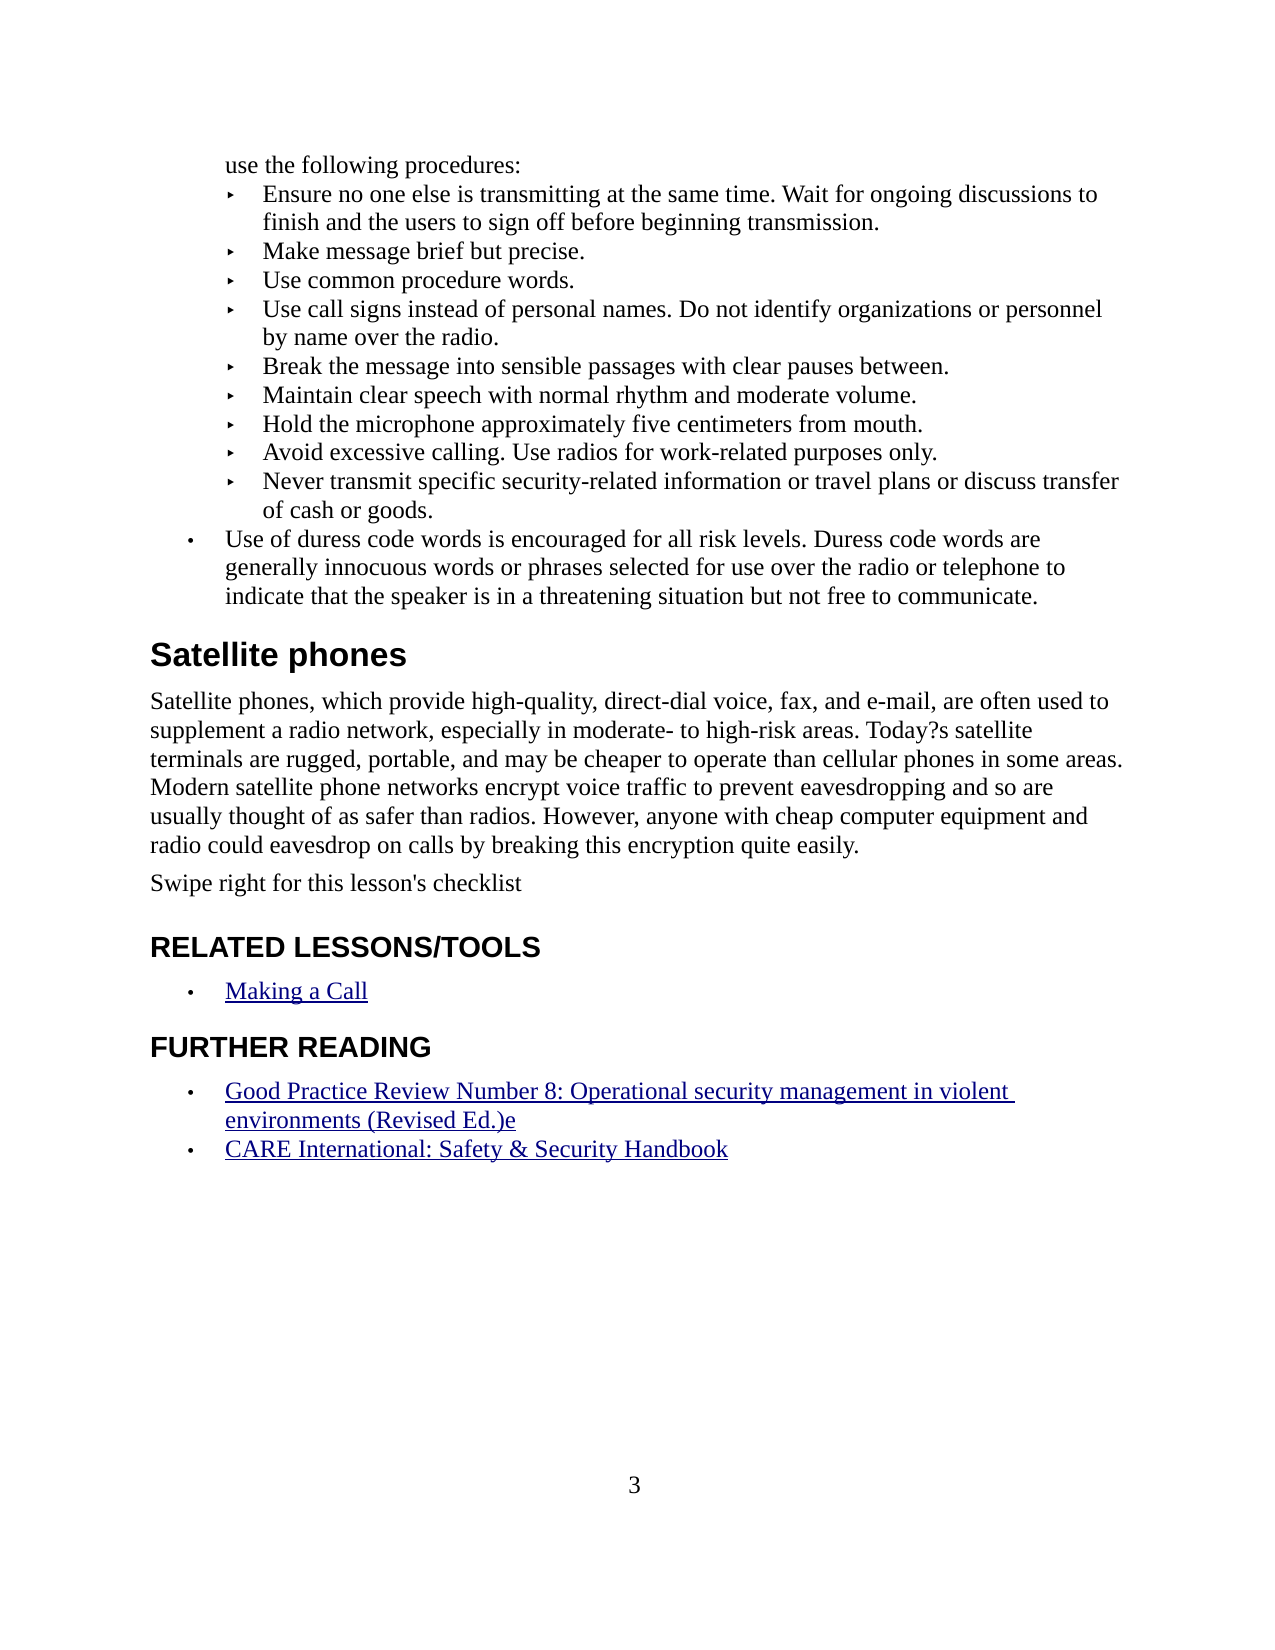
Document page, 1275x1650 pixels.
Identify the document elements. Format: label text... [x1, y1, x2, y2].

list Hold the microphone approximately five centimeters from mouth. [225, 409, 1125, 437]
list Use call signs instead of personal names. Do not identify organizations or personnel by name over the radio. [225, 294, 1125, 351]
list Never transmit specific security-related information or travel plans or discuss transfer of cash or goods. [225, 466, 1125, 524]
list Make message brief but precise. [225, 236, 1125, 265]
list CARE International: Safety & Security Handbook [187, 1134, 1125, 1162]
list Maintain clear speech with normal rhythm and moderate volume. [225, 380, 1125, 409]
list Use common procedure words. [225, 265, 1125, 294]
subtitle FURTHER READING [150, 1030, 1125, 1064]
list Ensure no one else is transmitting at the same time. Wait for ongoing discussions to finish and the users to sign off before beginning transmission. [225, 179, 1125, 236]
subtitle Satellite phones [150, 635, 1125, 674]
list Making a Call [187, 976, 1125, 1005]
list Avoid excessive calling. Use radios for work-related purposes only. [225, 437, 1125, 466]
text Swipe right for this lesson's checklist [150, 868, 1125, 896]
list Good Practice Review Number 8: Operational security management in violent environments (Revised Ed.)e [187, 1076, 1125, 1134]
list use the following procedures: [187, 150, 1125, 179]
subtitle RELATED LESSONS/TOOLS [150, 930, 1125, 964]
list Break the message into sensible passages with clear pauses between. [225, 351, 1125, 380]
list Use of duress code words is encouraged for all risk levels. Duress code words are generally innocuous words or phrases selected for use over the radio or telephone to indicate that the speaker is in a threatening situation but not free to communicate. [187, 524, 1125, 610]
text Satellite phones, which provide high-quality, direct-dial voice, fax, and e-mail, are often used to supplement a radio network, especially in moderate- to high-risk areas. Today?s satellite terminals are rugged, portable, and may be cheaper to operate than cellular phones in some areas. Modern satellite phone networks encrypt voice traffic to prevent eavesdropping and so are usually thought of as safer than radios. However, anyone with cheap computer equipment and radio could eavesdrop on calls by breaking this encryption quite easily. [150, 686, 1125, 859]
